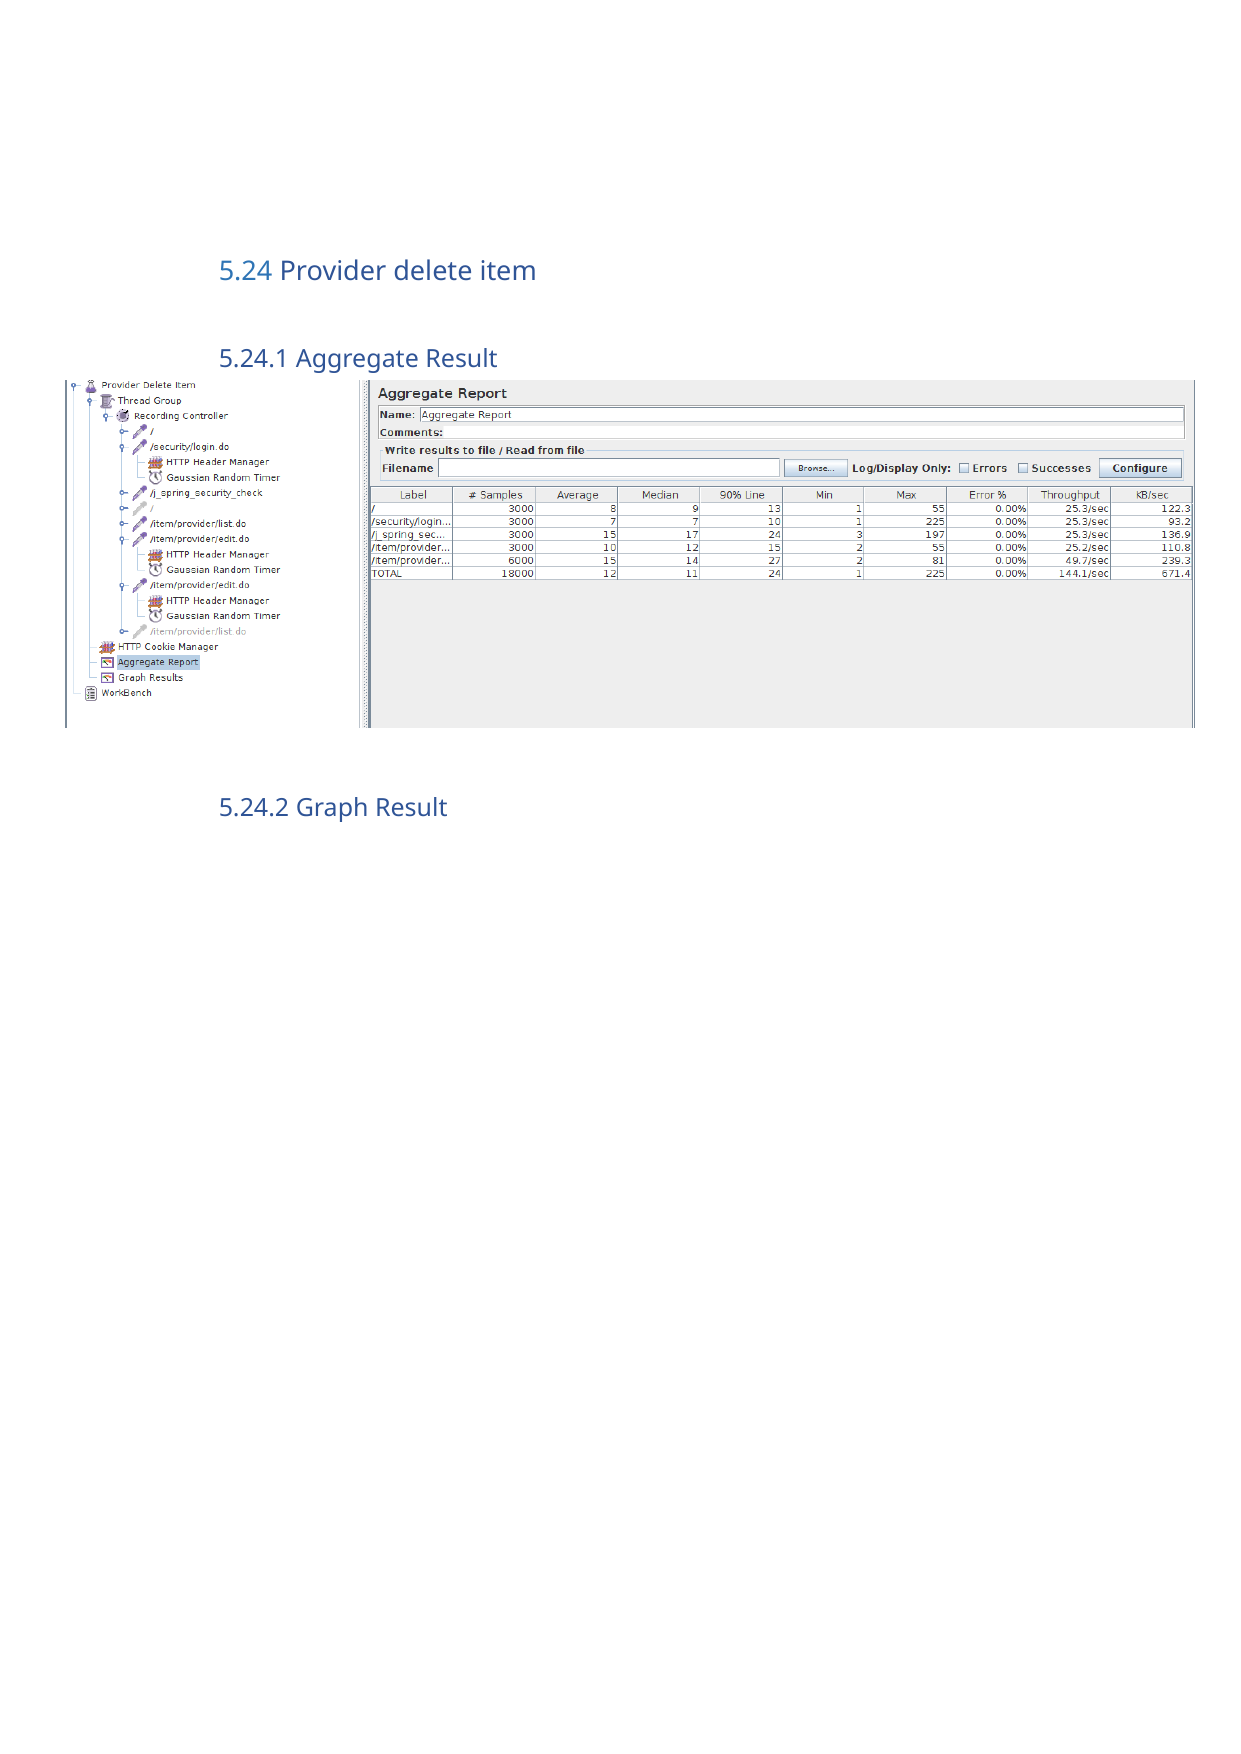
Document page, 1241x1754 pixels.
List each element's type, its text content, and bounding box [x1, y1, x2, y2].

subtitle 5.24 Provider delete item [177, 251, 1063, 288]
picture [65, 380, 1196, 728]
subtitle 5.24.2 Graph Result [177, 789, 1063, 823]
subtitle 5.24.1 Aggregate Result [177, 341, 1063, 375]
